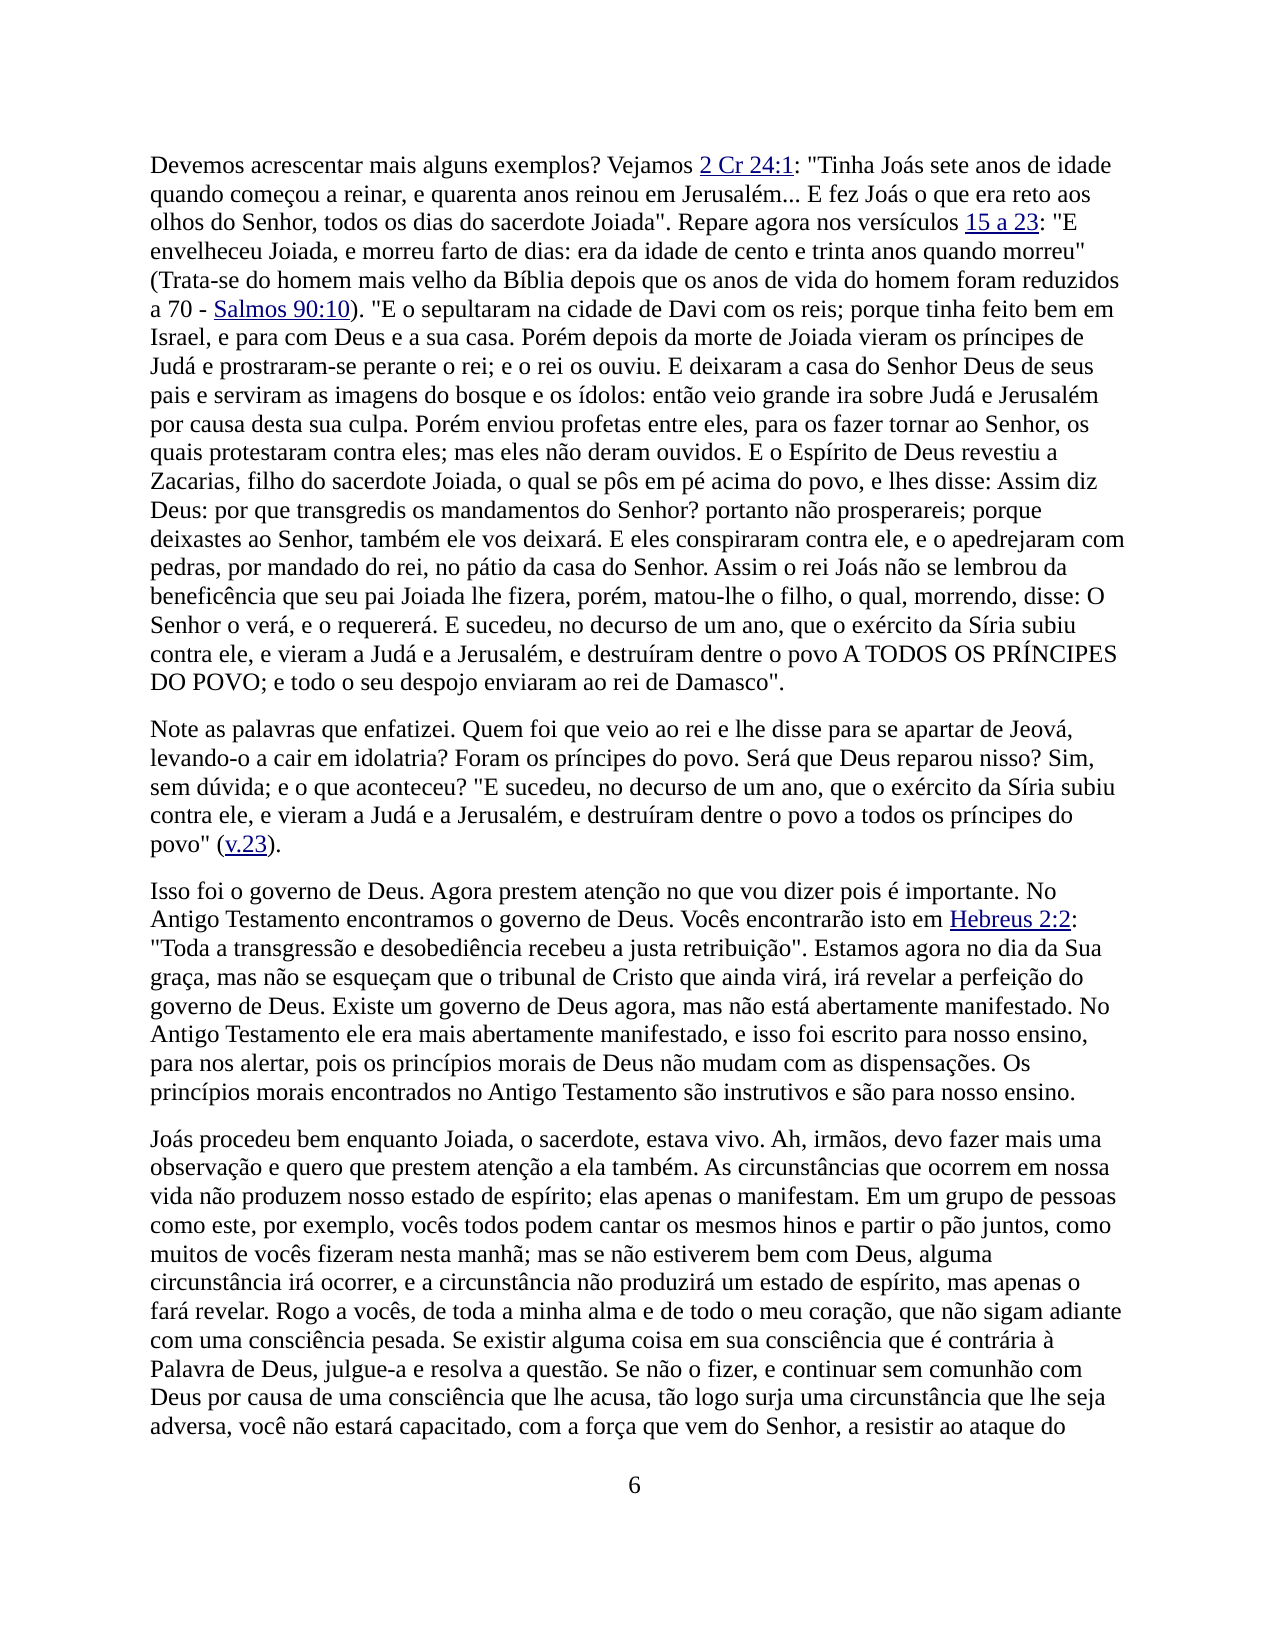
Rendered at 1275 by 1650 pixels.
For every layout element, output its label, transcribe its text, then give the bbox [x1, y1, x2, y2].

text Isso foi o governo de Deus. Agora prestem atenção no que vou dizer pois é importante. No Antigo Testamento encontramos o governo de Deus. Vocês encontrarão isto em Hebreus 2:2: "Toda a transgressão e desobediência recebeu a justa retribuição". Estamos agora no dia da Sua graça, mas não se esqueçam que o tribunal de Cristo que ainda virá, irá revelar a perfeição do governo de Deus. Existe um governo de Deus agora, mas não está abertamente manifestado. No Antigo Testamento ele era mais abertamente manifestado, e isso foi escrito para nosso ensino, para nos alertar, pois os princípios morais de Deus não mudam com as dispensações. Os princípios morais encontrados no Antigo Testamento são instrutivos e são para nosso ensino. [150, 876, 1125, 1106]
text Joás procedeu bem enquanto Joiada, o sacerdote, estava vivo. Ah, irmãos, devo fazer mais uma observação e quero que prestem atenção a ela também. As circunstâncias que ocorrem em nossa vida não produzem nosso estado de espírito; elas apenas o manifestam. Em um grupo de pessoas como este, por exemplo, vocês todos podem cantar os mesmos hinos e partir o pão juntos, como muitos de vocês fizeram nesta manhã; mas se não estiverem bem com Deus, alguma circunstância irá ocorrer, e a circunstância não produzirá um estado de espírito, mas apenas o fará revelar. Rogo a vocês, de toda a minha alma e de todo o meu coração, que não sigam adiante com uma consciência pesada. Se existir alguma coisa em sua consciência que é contrária à Palavra de Deus, julgue-a e resolva a questão. Se não o fizer, e continuar sem comunhão com Deus por causa de uma consciência que lhe acusa, tão logo surja uma circunstância que lhe seja adversa, você não estará capacitado, com a força que vem do Senhor, a resistir ao ataque do [150, 1124, 1125, 1440]
text Note as palavras que enfatizei. Quem foi que veio ao rei e lhe disse para se apartar de Jeová, levando-o a cair em idolatria? Foram os príncipes do povo. Será que Deus reparou nisso? Sim, sem dúvida; e o que aconteceu? "E sucedeu, no decurso de um ano, que o exército da Síria subiu contra ele, e vieram a Judá e a Jerusalém, e destruíram dentre o povo a todos os príncipes do povo" (v.23). [150, 714, 1125, 858]
text Devemos acrescentar mais alguns exemplos? Vejamos 2 Cr 24:1: "Tinha Joás sete anos de idade quando começou a reinar, e quarenta anos reinou em Jerusalém... E fez Joás o que era reto aos olhos do Senhor, todos os dias do sacerdote Joiada". Repare agora nos versículos 15 a 23: "E envelheceu Joiada, e morreu farto de dias: era da idade de cento e trinta anos quando morreu" (Trata-se do homem mais velho da Bíblia depois que os anos de vida do homem foram reduzidos a 70 - Salmos 90:10). "E o sepultaram na cidade de Davi com os reis; porque tinha feito bem em Israel, e para com Deus e a sua casa. Porém depois da morte de Joiada vieram os príncipes de Judá e prostraram-se perante o rei; e o rei os ouviu. E deixaram a casa do Senhor Deus de seus pais e serviram as imagens do bosque e os ídolos: então veio grande ira sobre Judá e Jerusalém por causa desta sua culpa. Porém enviou profetas entre eles, para os fazer tornar ao Senhor, os quais protestaram contra eles; mas eles não deram ouvidos. E o Espírito de Deus revestiu a Zacarias, filho do sacerdote Joiada, o qual se pôs em pé acima do povo, e lhes disse: Assim diz Deus: por que transgredis os mandamentos do Senhor? portanto não prosperareis; porque deixastes ao Senhor, também ele vos deixará. E eles conspiraram contra ele, e o apedrejaram com pedras, por mandado do rei, no pátio da casa do Senhor. Assim o rei Joás não se lembrou da beneficência que seu pai Joiada lhe fizera, porém, matou-lhe o filho, o qual, morrendo, disse: O Senhor o verá, e o requererá. E sucedeu, no decurso de um ano, que o exército da Síria subiu contra ele, e vieram a Judá e a Jerusalém, e destruíram dentre o povo A TODOS OS PRÍNCIPES DO POVO; e todo o seu despojo enviaram ao rei de Damasco". [150, 150, 1125, 696]
